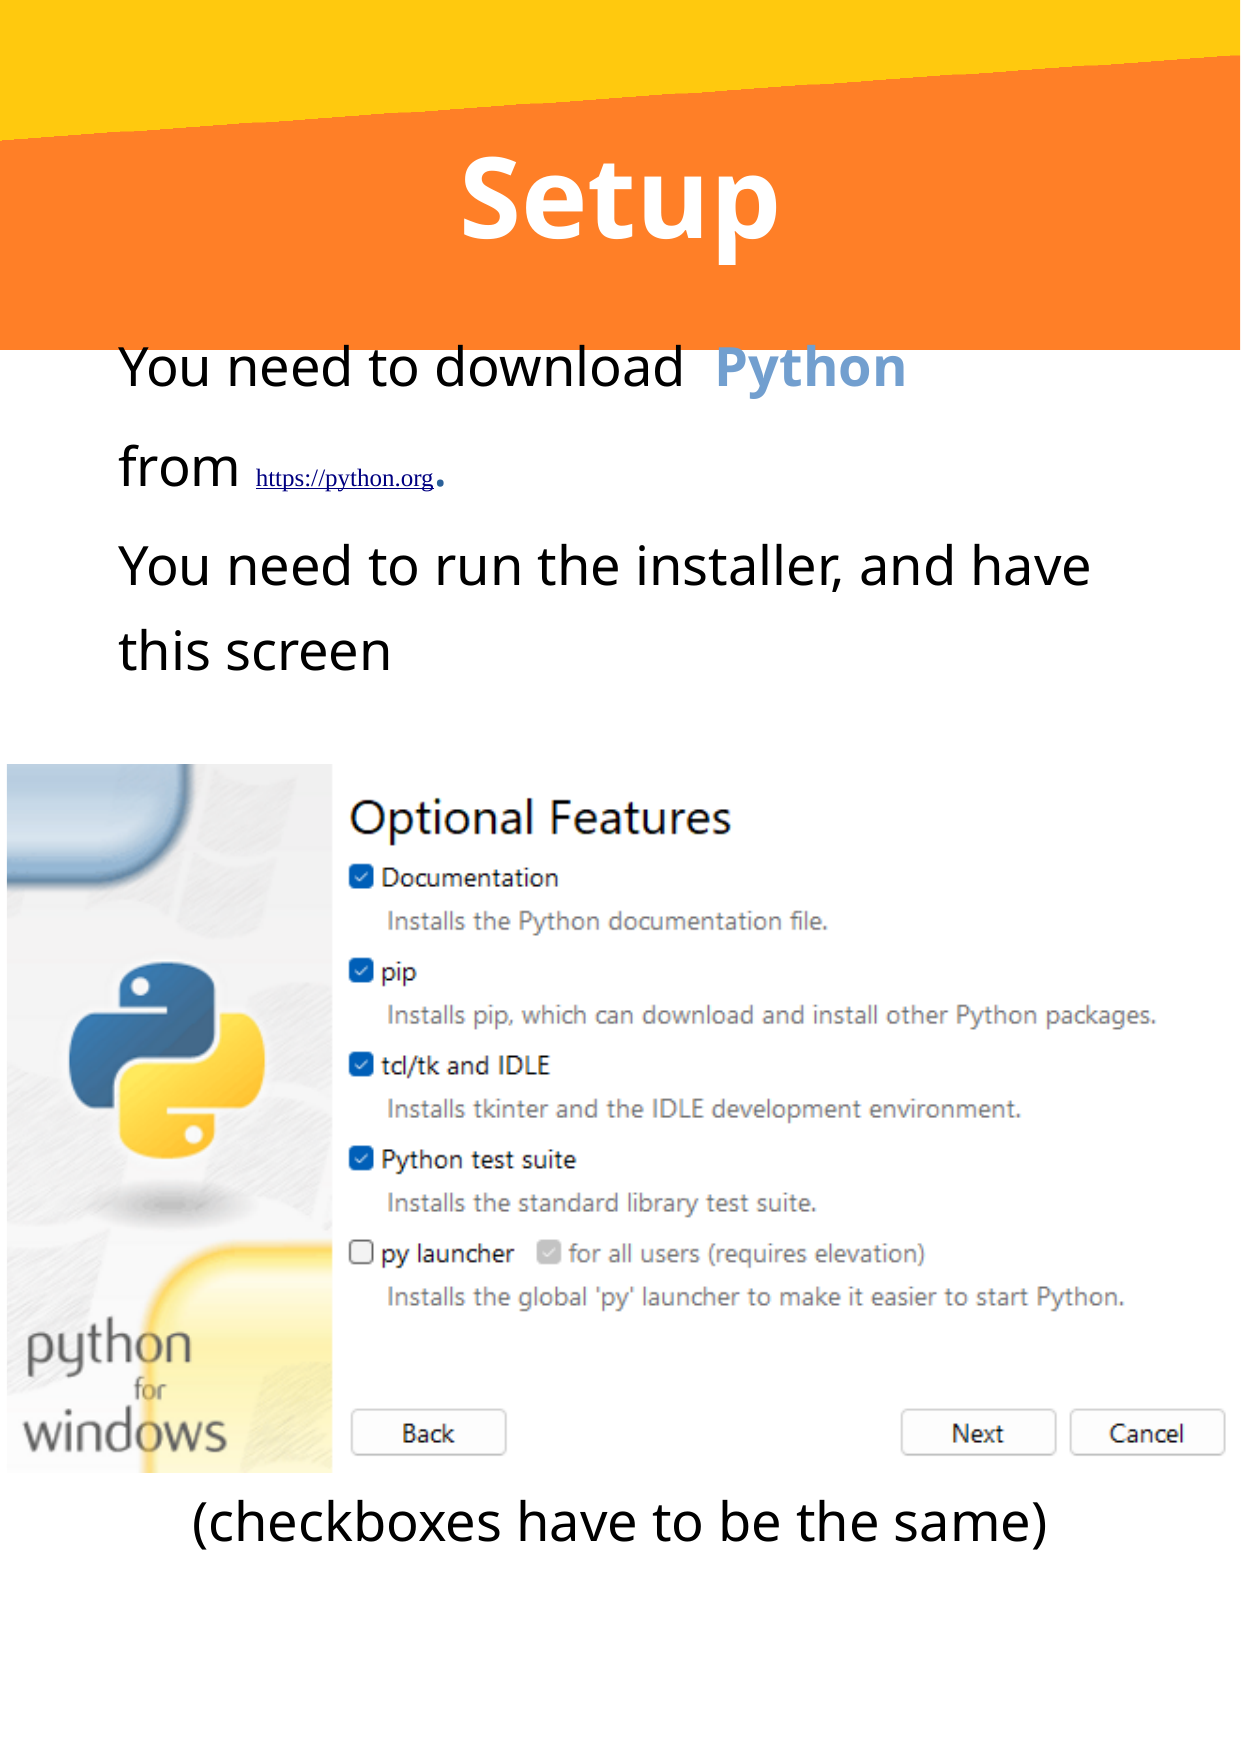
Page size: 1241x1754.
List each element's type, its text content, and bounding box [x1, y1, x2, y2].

text You need to download Python [118, 350, 1122, 403]
text from https://python.org. [118, 428, 1122, 502]
picture [0, 0, 1241, 350]
text (checkboxes have to be the same) [118, 1473, 1122, 1557]
text [118, 712, 1122, 764]
text You need to run the installer, and have this screen [118, 528, 1122, 686]
picture [6, 764, 1240, 1473]
